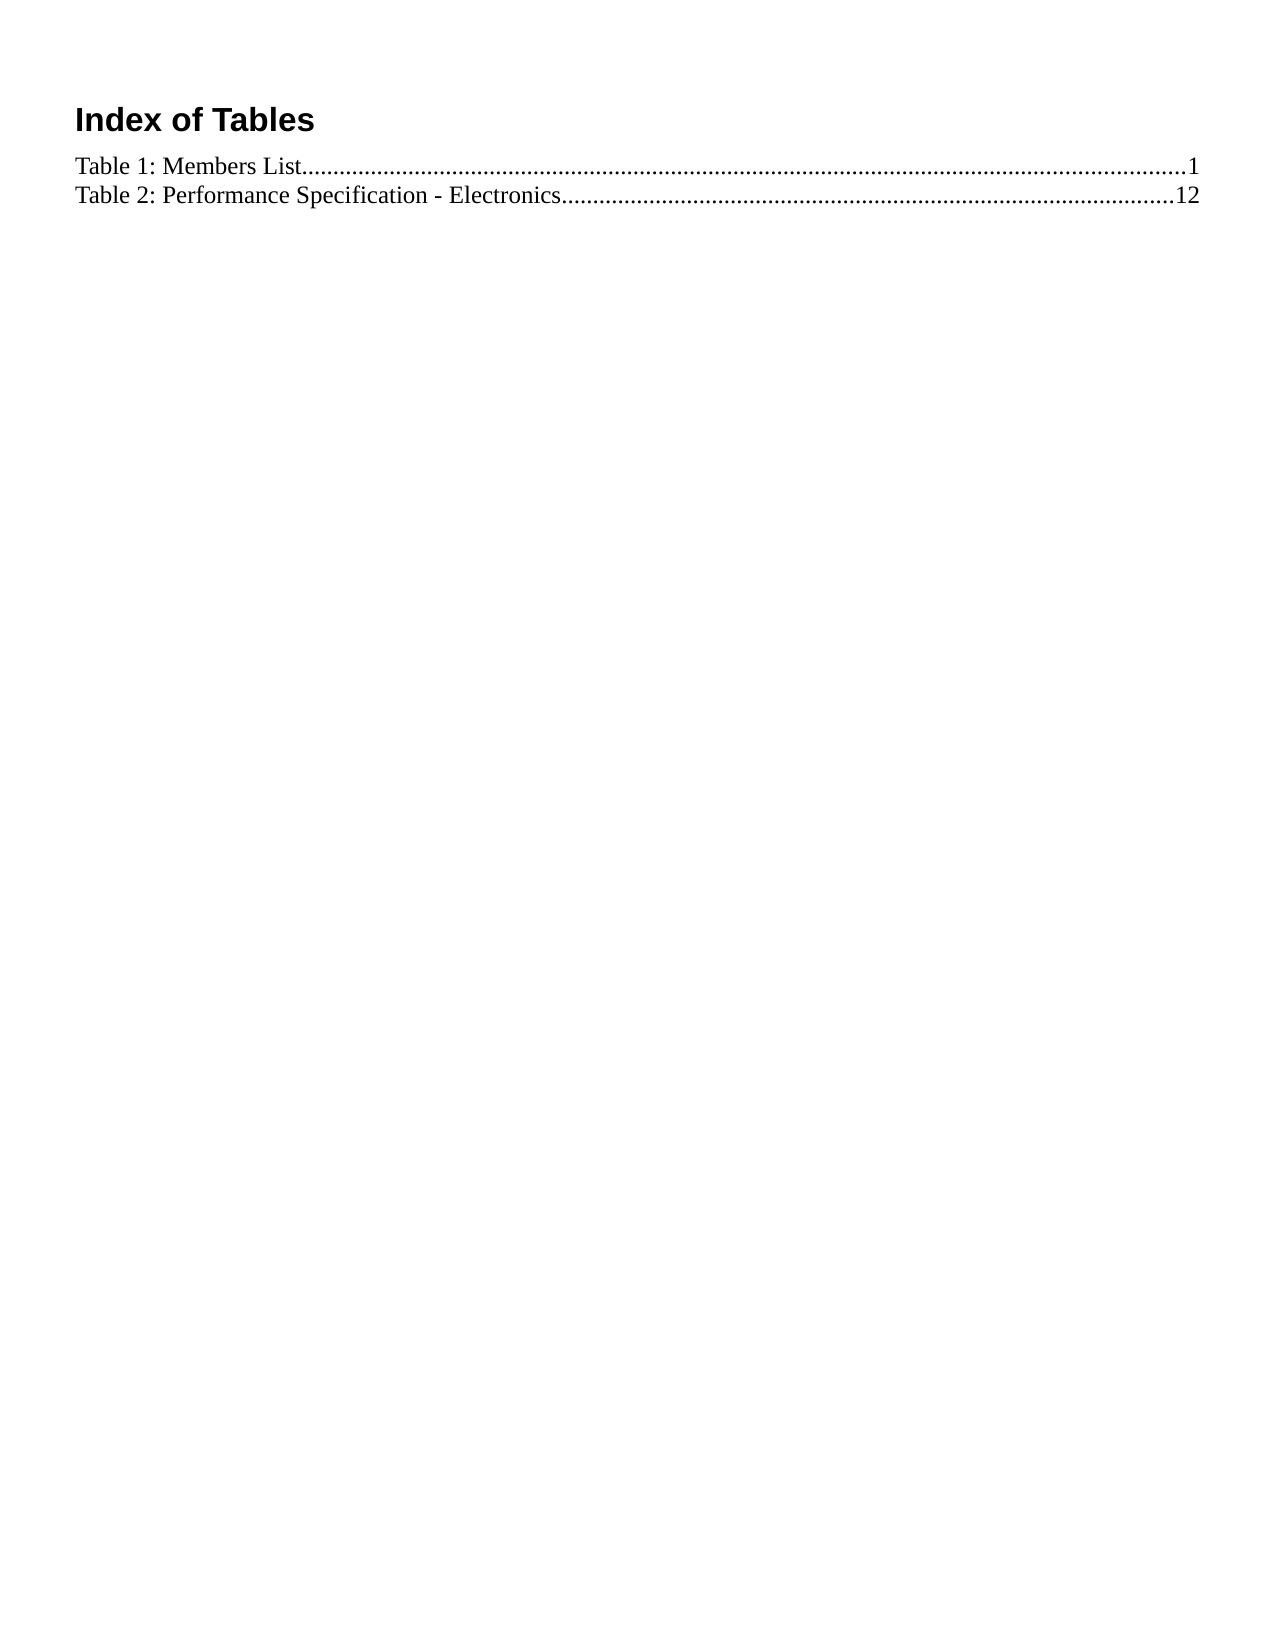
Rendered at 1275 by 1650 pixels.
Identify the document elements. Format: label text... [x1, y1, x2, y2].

subtitle Index of Tables [75, 100, 1200, 138]
text Table 2: Performance Specification - Electronics 12 [75, 180, 1200, 208]
text Table 1: Members List 1 [75, 151, 1200, 180]
